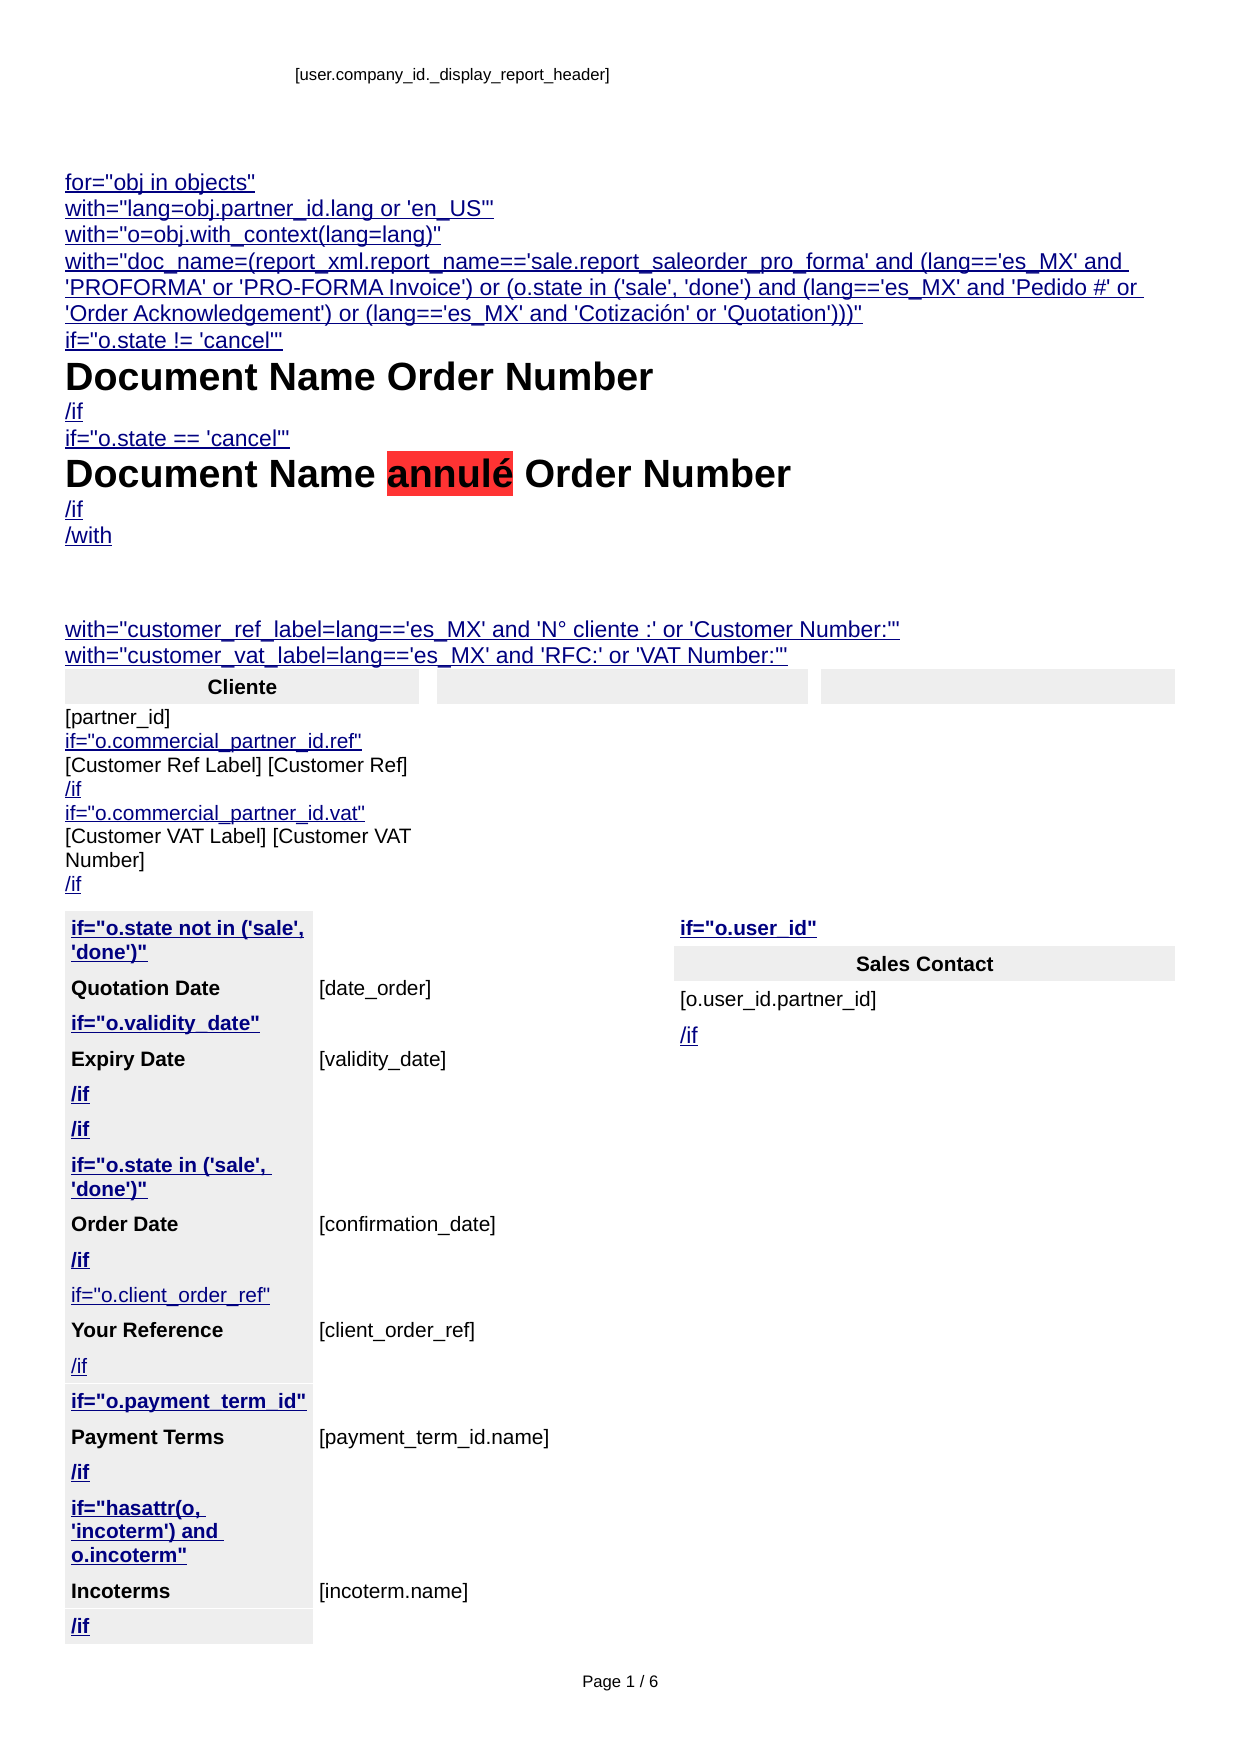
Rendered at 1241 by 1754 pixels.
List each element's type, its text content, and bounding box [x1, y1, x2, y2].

text if="o.state != 'cancel'" [65, 327, 1175, 353]
table_cell Sales Contact [674, 946, 1175, 981]
table_cell [313, 1242, 626, 1277]
text /if [65, 496, 1175, 522]
text with="doc_name=(report_xml.report_name=='sale.report_saleorder_pro_forma' and (lang=='es_MX' and 'PROFORMA' or 'PRO-FORMA Invoice') or (o.state in ('sale', 'done') and (lang=='es_MX' and 'Pedido #' or 'Order Acknowledgement') or (lang=='es_MX' and 'Cotización' or 'Quotation')))" [65, 248, 1175, 327]
text for="obj in objects" [65, 168, 1175, 195]
table_cell /if [674, 1017, 1175, 1054]
table_cell Order Date [65, 1206, 313, 1242]
table_header [437, 669, 808, 704]
table_cell if="o.validity_date" [65, 1005, 313, 1041]
table_cell if="hasattr(o, 'incoterm') and o.incoterm" [65, 1490, 313, 1573]
table_cell /if [65, 1454, 313, 1490]
table_header [674, 1054, 1175, 1644]
table_cell [419, 705, 437, 896]
table_cell [incoterm.name] [313, 1573, 626, 1608]
text with="customer_ref_label=lang=='es_MX' and 'N° cliente :' or 'Customer Number:'" [65, 616, 1175, 642]
table_cell [313, 1112, 626, 1147]
table_cell [808, 705, 821, 896]
table_cell [validity_date] [313, 1041, 626, 1076]
table_header [626, 911, 674, 1644]
table_cell [date_order] [313, 970, 626, 1005]
table_cell Your Reference [65, 1313, 313, 1348]
text /if [65, 398, 1175, 424]
table_header [419, 669, 437, 704]
table_cell if="o.client_order_ref" [65, 1277, 313, 1313]
text /with [65, 522, 1175, 549]
table_header Cliente [65, 669, 419, 704]
table_cell /if [65, 1076, 313, 1112]
table_header if="o.user_id" [674, 911, 1175, 946]
table_cell if="o.payment_term_id" [65, 1384, 313, 1419]
text if="o.state == 'cancel'" [65, 424, 1175, 451]
table_cell /if [65, 1112, 313, 1147]
table_cell Quotation Date [65, 970, 313, 1005]
table_cell [821, 705, 1175, 896]
table_cell [313, 1490, 626, 1573]
table_cell [313, 1384, 626, 1419]
text with="customer_vat_label=lang=='es_MX' and 'RFC:' or 'VAT Number:'" [65, 642, 1175, 669]
table_header [821, 669, 1175, 704]
table_header if="o.state not in ('sale', 'done')" [65, 911, 313, 970]
table_cell [partner_id] if="o.commercial_partner_id.ref" [Customer Ref Label] [Customer Ref] /if if="o.commercial_partner_id.vat" [Customer VAT Label] [Customer VAT Number] /if [65, 705, 419, 896]
table_cell [313, 1147, 626, 1206]
table_cell [313, 1454, 626, 1490]
text with="lang=obj.partner_id.lang or 'en_US'" [65, 195, 1175, 221]
table_cell [o.user_id.partner_id] [674, 981, 1175, 1017]
table_cell [313, 1277, 626, 1313]
text with="o=obj.with_context(lang=lang)" [65, 221, 1175, 248]
table_cell Payment Terms [65, 1419, 313, 1454]
table_header [808, 669, 821, 704]
table_cell [313, 1348, 626, 1383]
table_cell if="o.state in ('sale', 'done')" [65, 1147, 313, 1206]
subtitle Document Name Order Number [65, 353, 1175, 398]
table_cell Incoterms [65, 1573, 313, 1608]
table_cell /if [65, 1348, 313, 1383]
table_cell /if [65, 1242, 313, 1277]
table_cell [437, 705, 808, 896]
table_cell [313, 1609, 626, 1644]
table_cell [313, 1076, 626, 1112]
table_cell [payment_term_id.name] [313, 1419, 626, 1454]
table_cell /if [65, 1609, 313, 1644]
subtitle Document Name annulé Order Number [65, 451, 1175, 496]
table_cell [client_order_ref] [313, 1313, 626, 1348]
table_cell Expiry Date [65, 1041, 313, 1076]
table_header [313, 911, 626, 970]
table_cell [confirmation_date] [313, 1206, 626, 1242]
table_cell [313, 1005, 626, 1041]
